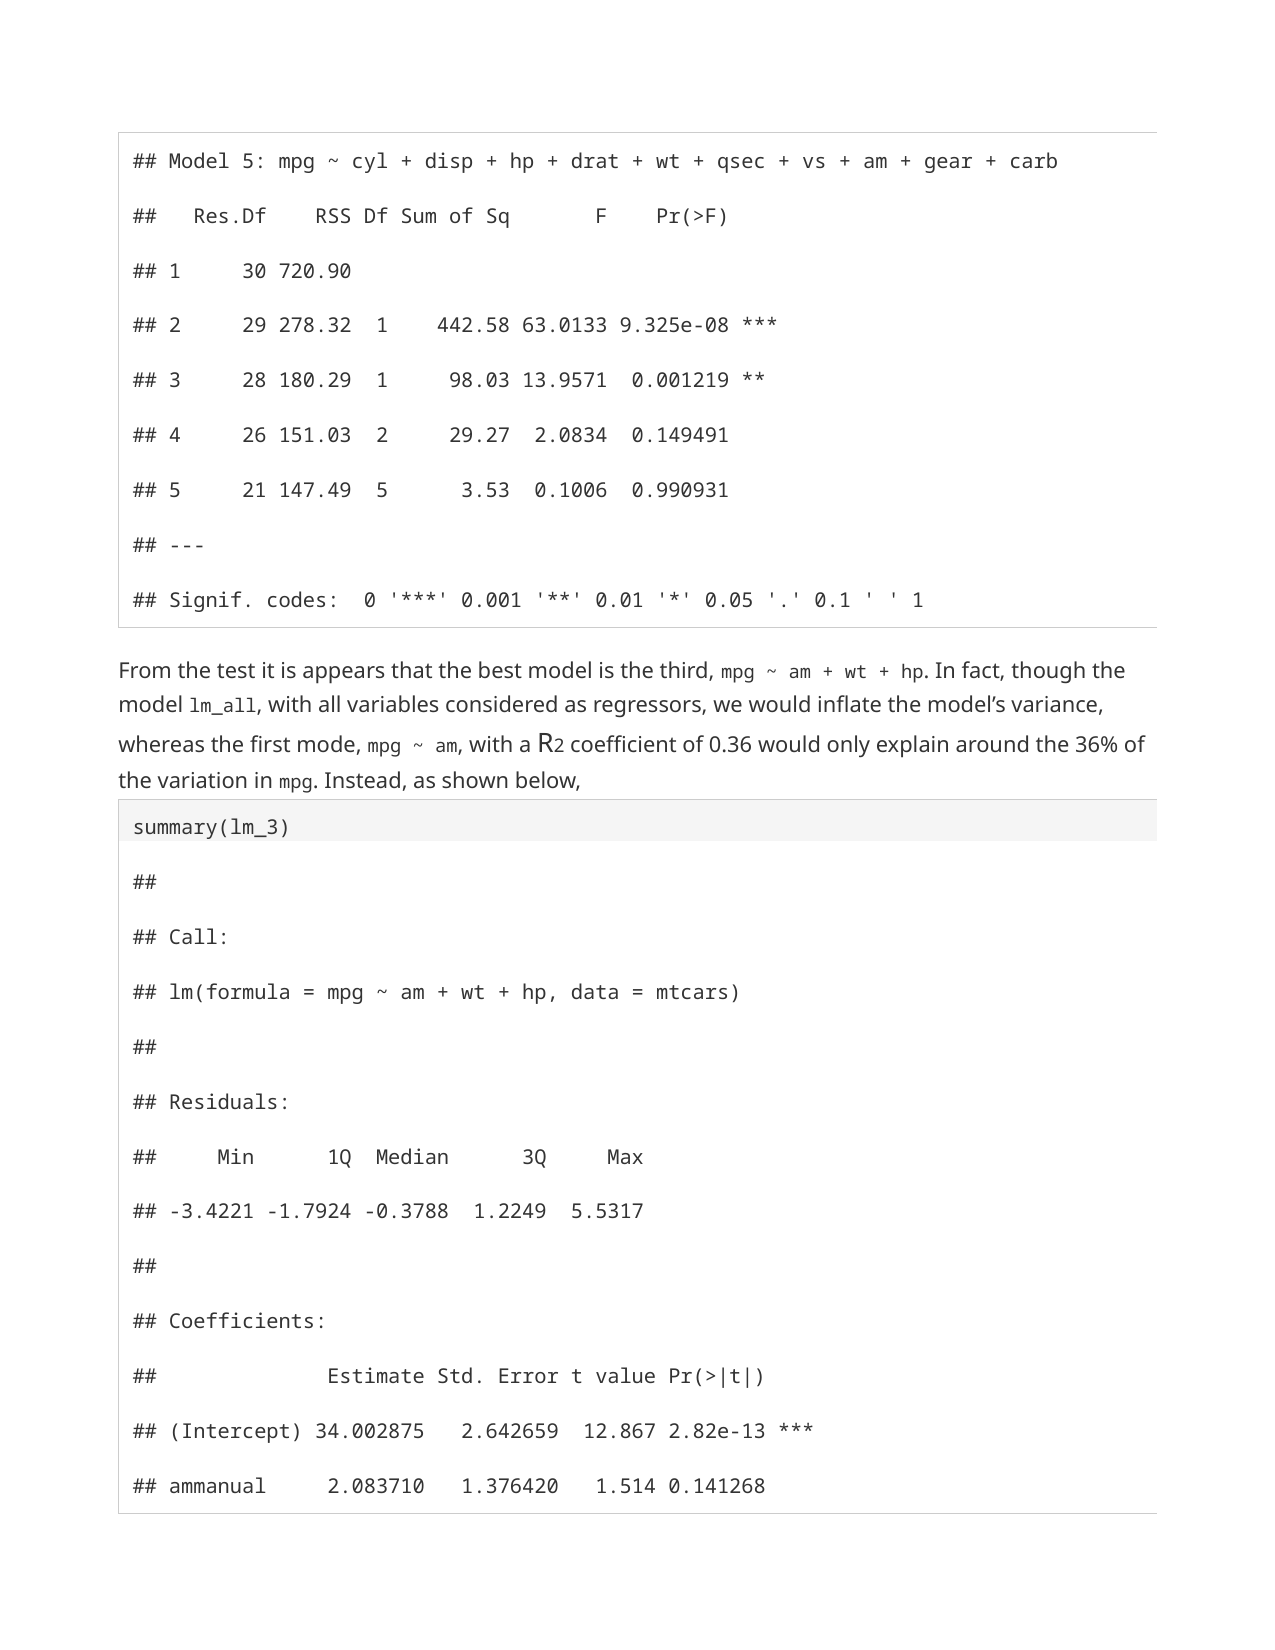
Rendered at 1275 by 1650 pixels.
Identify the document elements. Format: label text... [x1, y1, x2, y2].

text ## 4 26 151.03 2 29.27 2.0834 0.149491 [119, 407, 1157, 449]
text ## Call: [119, 908, 1157, 950]
text ## -3.4221 -1.7924 -0.3788 1.2249 5.5317 [119, 1183, 1157, 1225]
text ## ammanual 2.083710 1.376420 1.514 0.141268 [119, 1457, 1157, 1513]
text ## --- [119, 517, 1157, 558]
text ## Signif. codes: 0 '***' 0.001 '**' 0.01 '*' 0.05 '.' 0.1 ' ' 1 [119, 571, 1157, 627]
text ## Min 1Q Median 3Q Max [119, 1128, 1157, 1170]
text ## lm(formula = mpg ~ am + wt + hp, data = mtcars) [119, 963, 1157, 1005]
text ## [119, 1238, 1157, 1280]
text ## [119, 854, 1157, 896]
text ## Residuals: [119, 1073, 1157, 1115]
text ## 3 28 180.29 1 98.03 13.9571 0.001219 ** [119, 352, 1157, 394]
text ## (Intercept) 34.002875 2.642659 12.867 2.82e-13 *** [119, 1403, 1157, 1444]
text ## Model 5: mpg ~ cyl + disp + hp + drat + wt + qsec + vs + am + gear + carb [119, 133, 1157, 174]
text From the test it is appears that the best model is the third, mpg ~ am + wt + hp. In fact, though the model lm_all, with all variables considered as regressors, we would inflate the model’s variance, whereas the first mode, mpg ~ am, with a R2 coefficient of 0.36 would only explain around the 36% of the variation in mpg. Instead, as shown below, [118, 655, 1157, 794]
text summary(lm_3) [119, 800, 1157, 841]
text ## 1 30 720.90 [119, 242, 1157, 284]
text ## Estimate Std. Error t value Pr(>|t|) [119, 1348, 1157, 1389]
text ## Coefficients: [119, 1293, 1157, 1335]
text ## [119, 1018, 1157, 1060]
text ## 2 29 278.32 1 442.58 63.0133 9.325e-08 *** [119, 297, 1157, 339]
text ## 5 21 147.49 5 3.53 0.1006 0.990931 [119, 462, 1157, 503]
text ## Res.Df RSS Df Sum of Sq F Pr(>F) [119, 187, 1157, 229]
